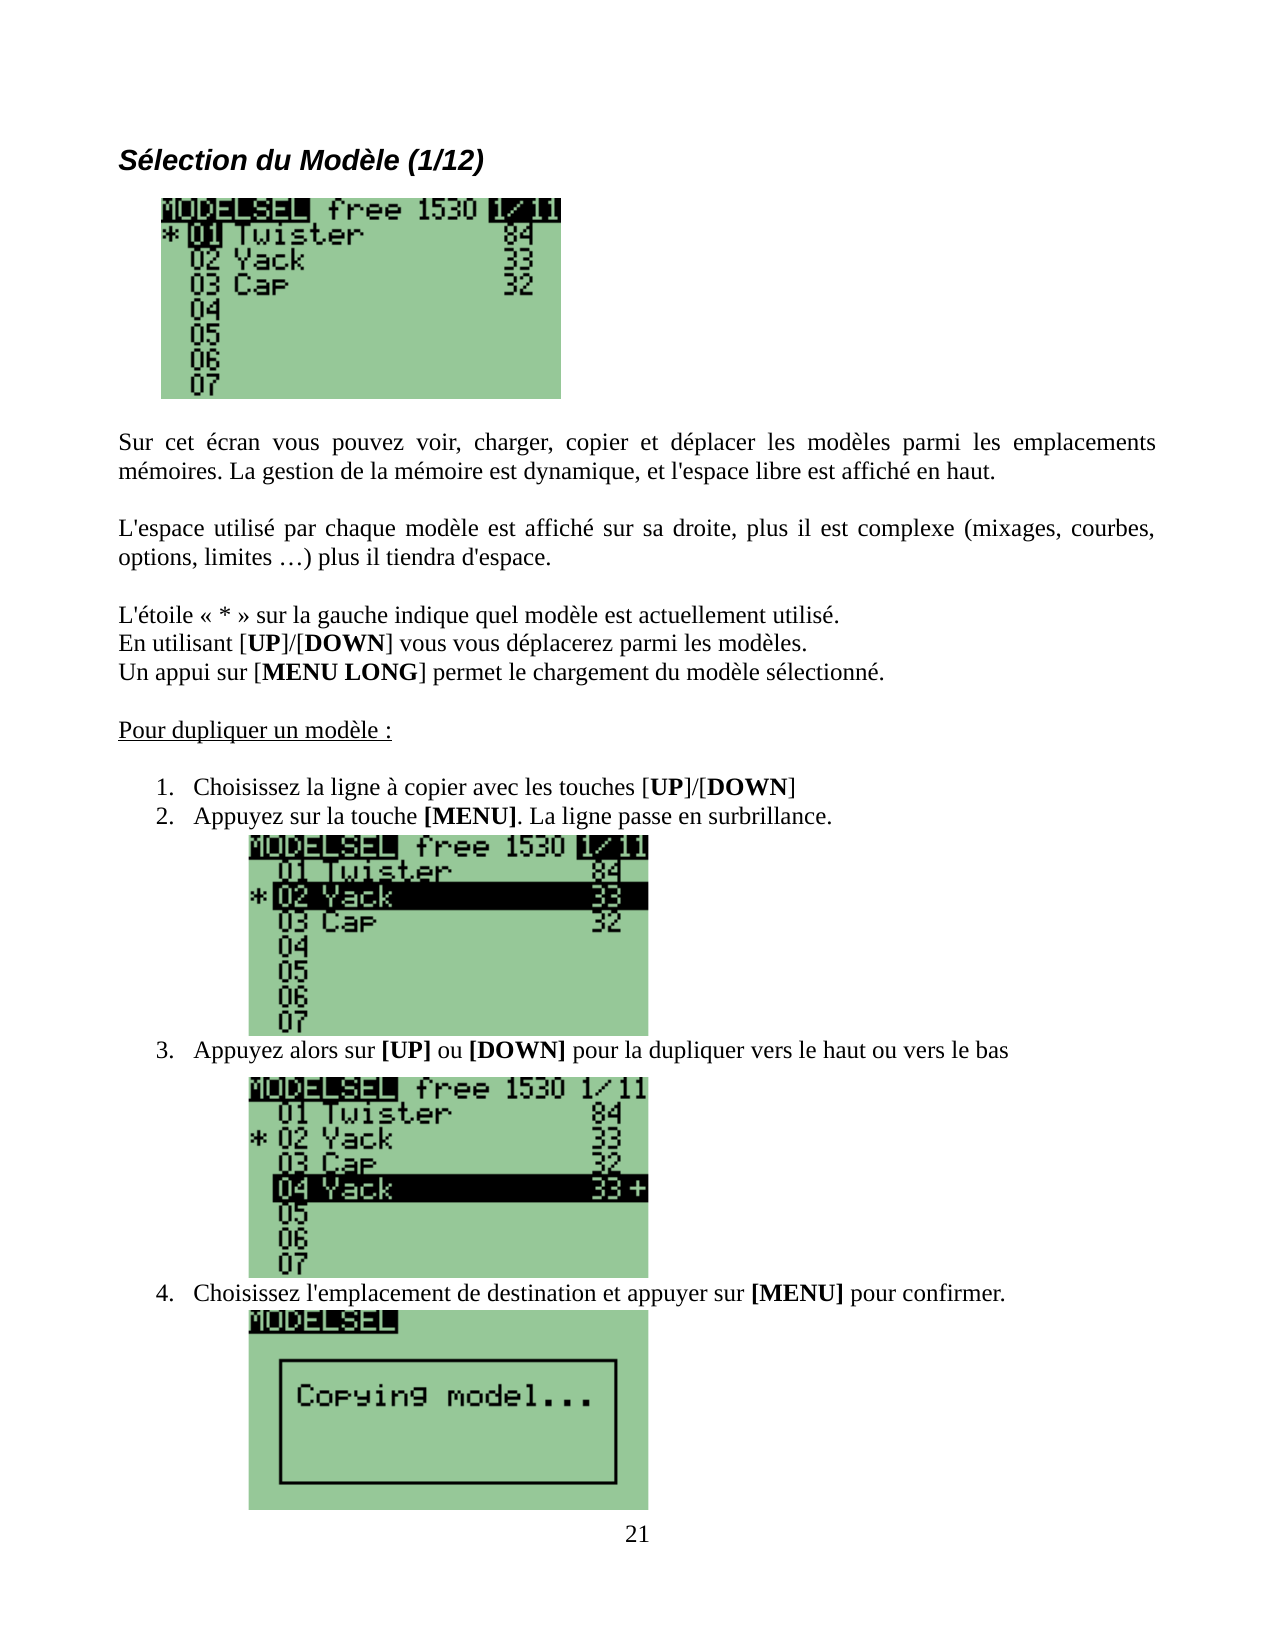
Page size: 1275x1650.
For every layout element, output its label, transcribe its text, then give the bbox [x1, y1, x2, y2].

list Choisissez la ligne à copier avec les touches [UP]/[DOWN] [156, 772, 1157, 801]
list Choisissez l'emplacement de destination et appuyer sur [MENU] pour confirmer. [156, 1064, 1157, 1307]
list Appuyez alors sur [UP] ou [DOWN] pour la dupliquer vers le haut ou vers le bas [156, 830, 1157, 1064]
text L'espace utilisé par chaque modèle est affiché sur sa droite, plus il est complexe (mixages, courbes, options, limites …) plus il tiendra d'espace. [118, 513, 1157, 571]
text Un appui sur [MENU LONG] permet le chargement du modèle sélectionné. [118, 657, 1157, 686]
list Appuyez sur la touche [MENU]. La ligne passe en surbrillance. [156, 801, 1157, 830]
text Sur cet écran vous pouvez voir, charger, copier et déplacer les modèles parmi les emplacements mémoires. La gestion de la mémoire est dynamique, et l'espace libre est affiché en haut. [118, 427, 1157, 485]
picture [248, 1077, 649, 1278]
picture [161, 198, 561, 399]
text L'étoile « * » sur la gauche indique quel modèle est actuellement utilisé. [118, 600, 1157, 628]
text Pour dupliquer un modèle : [118, 715, 1157, 743]
subtitle Sélection du Modèle (1/12) [118, 143, 1157, 177]
picture [248, 1310, 649, 1510]
text En utilisant [UP]/[DOWN] vous vous déplacerez parmi les modèles. [118, 628, 1157, 657]
picture [248, 835, 649, 1036]
